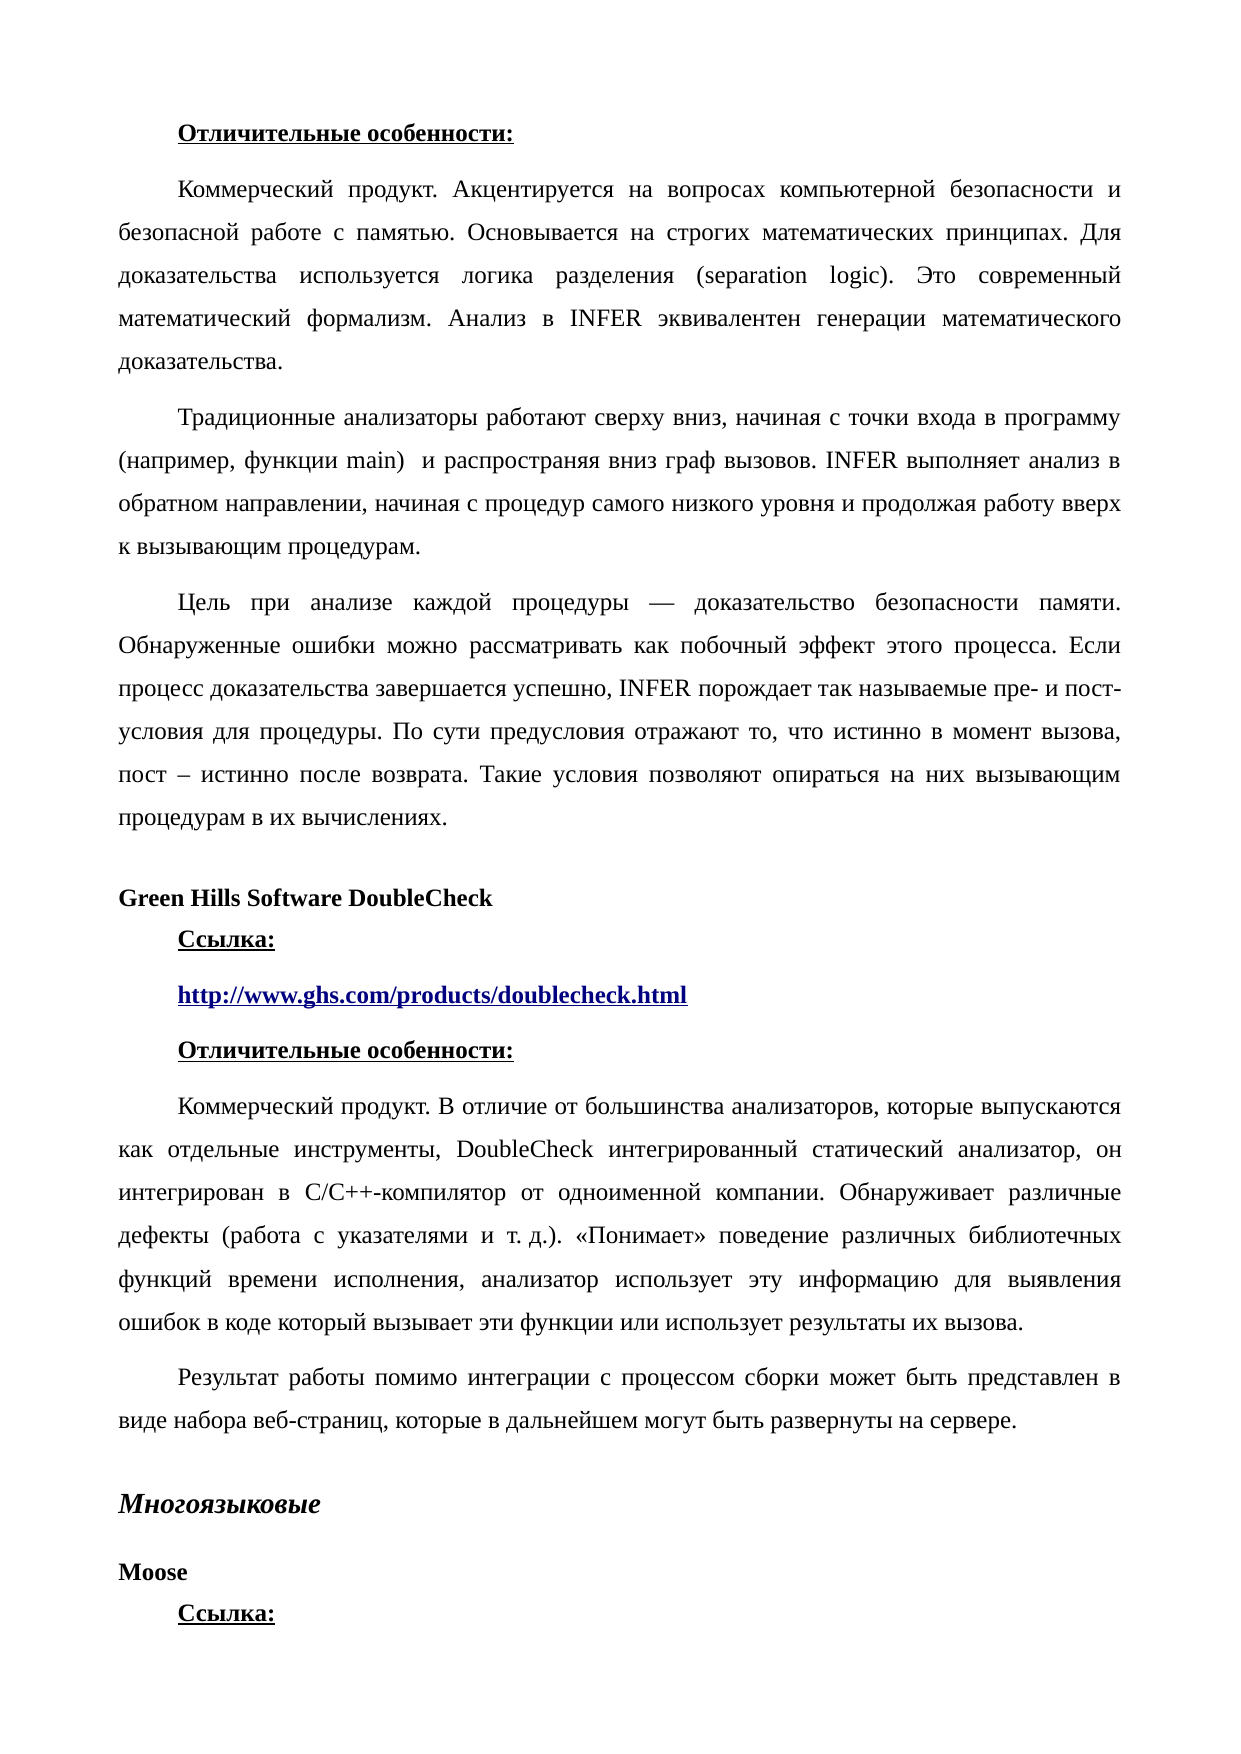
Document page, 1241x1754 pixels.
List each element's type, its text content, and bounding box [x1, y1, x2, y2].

text Результат работы помимо интеграции с процессом сборки может быть представлен в виде набора веб-страниц, которые в дальнейшем могут быть развернуты на сервере. [118, 1362, 1122, 1434]
text Ссылка: [118, 924, 1122, 953]
subtitle Green Hills Software DoubleCheck [118, 883, 1122, 912]
text http://www.ghs.com/products/doublecheck.html [118, 980, 1122, 1009]
text Ссылка: [118, 1598, 1122, 1627]
text Традиционные анализаторы работают сверху вниз, начиная с точки входа в программу (например, функции main) и распространяя вниз граф вызовов. INFER выполняет анализ в обратном направлении, начиная с процедур самого низкого уровня и продолжая работу вверх к вызывающим процедурам. [118, 402, 1122, 560]
subtitle Многоязыковые [118, 1486, 1122, 1520]
text Коммерческий продукт. Акцентируется на вопросах компьютерной безопасности и безопасной работе с памятью. Основывается на строгих математических принципах. Для доказательства используется логика разделения (separation logic). Это современный математический формализм. Анализ в INFER эквивалентен генерации математического доказательства. [118, 174, 1122, 375]
text Отличительные особенности: [118, 1036, 1122, 1064]
text Отличительные особенности: [118, 118, 1122, 147]
text Коммерческий продукт. В отличие от большинства анализаторов, которые выпускаются как отдельные инструменты, DoubleCheck интегрированный статический анализатор, он интегрирован в C/C++-компилятор от одноименной компании. Обнаруживает различные дефекты (работа с указателями и т. д.). «Понимает» поведение различных библиотечных функций времени исполнения, анализатор использует эту информацию для выявления ошибок в коде который вызывает эти функции или использует результаты их вызова. [118, 1091, 1122, 1336]
subtitle Moose [118, 1557, 1122, 1586]
text Цель при анализе каждой процедуры — доказательство безопасности памяти. Обнаруженные ошибки можно рассматривать как побочный эффект этого процесса. Если процесс доказательства завершается успешно, INFER порождает так называемые пре- и пост-условия для процедуры. По сути предусловия отражают то, что истинно в момент вызова, пост – истинно после возврата. Такие условия позволяют опираться на них вызывающим процедурам в их вычислениях. [118, 587, 1122, 831]
